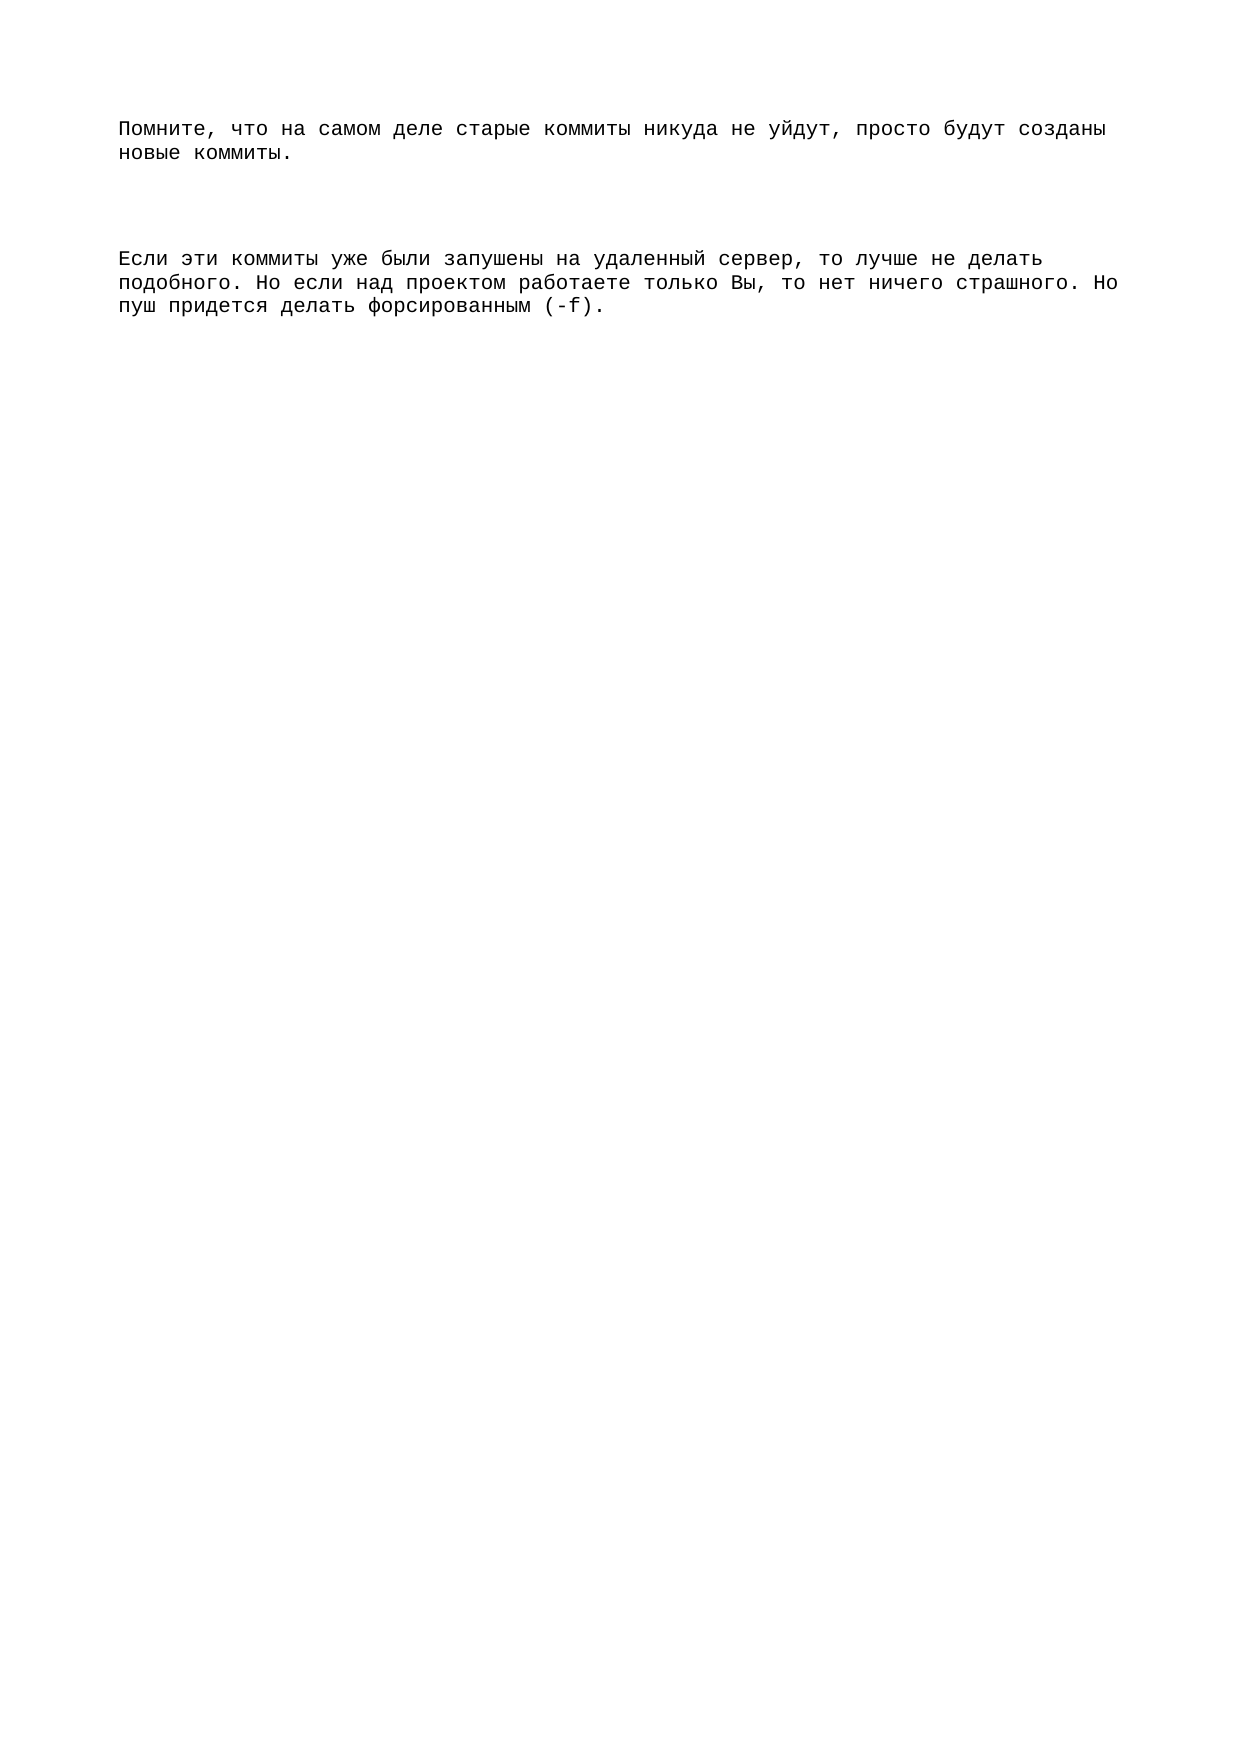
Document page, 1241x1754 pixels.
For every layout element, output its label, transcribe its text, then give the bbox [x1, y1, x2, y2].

text Если эти коммиты уже были запушены на удаленный сервер, то лучше не делать подобного. Но если над проектом работаете только Вы, то нет ничего страшного. Но пуш придется делать форсированным (-f). [118, 248, 1122, 319]
text Помните, что на самом деле старые коммиты никуда не уйдут, просто будут созданы новые коммиты. [118, 118, 1122, 165]
